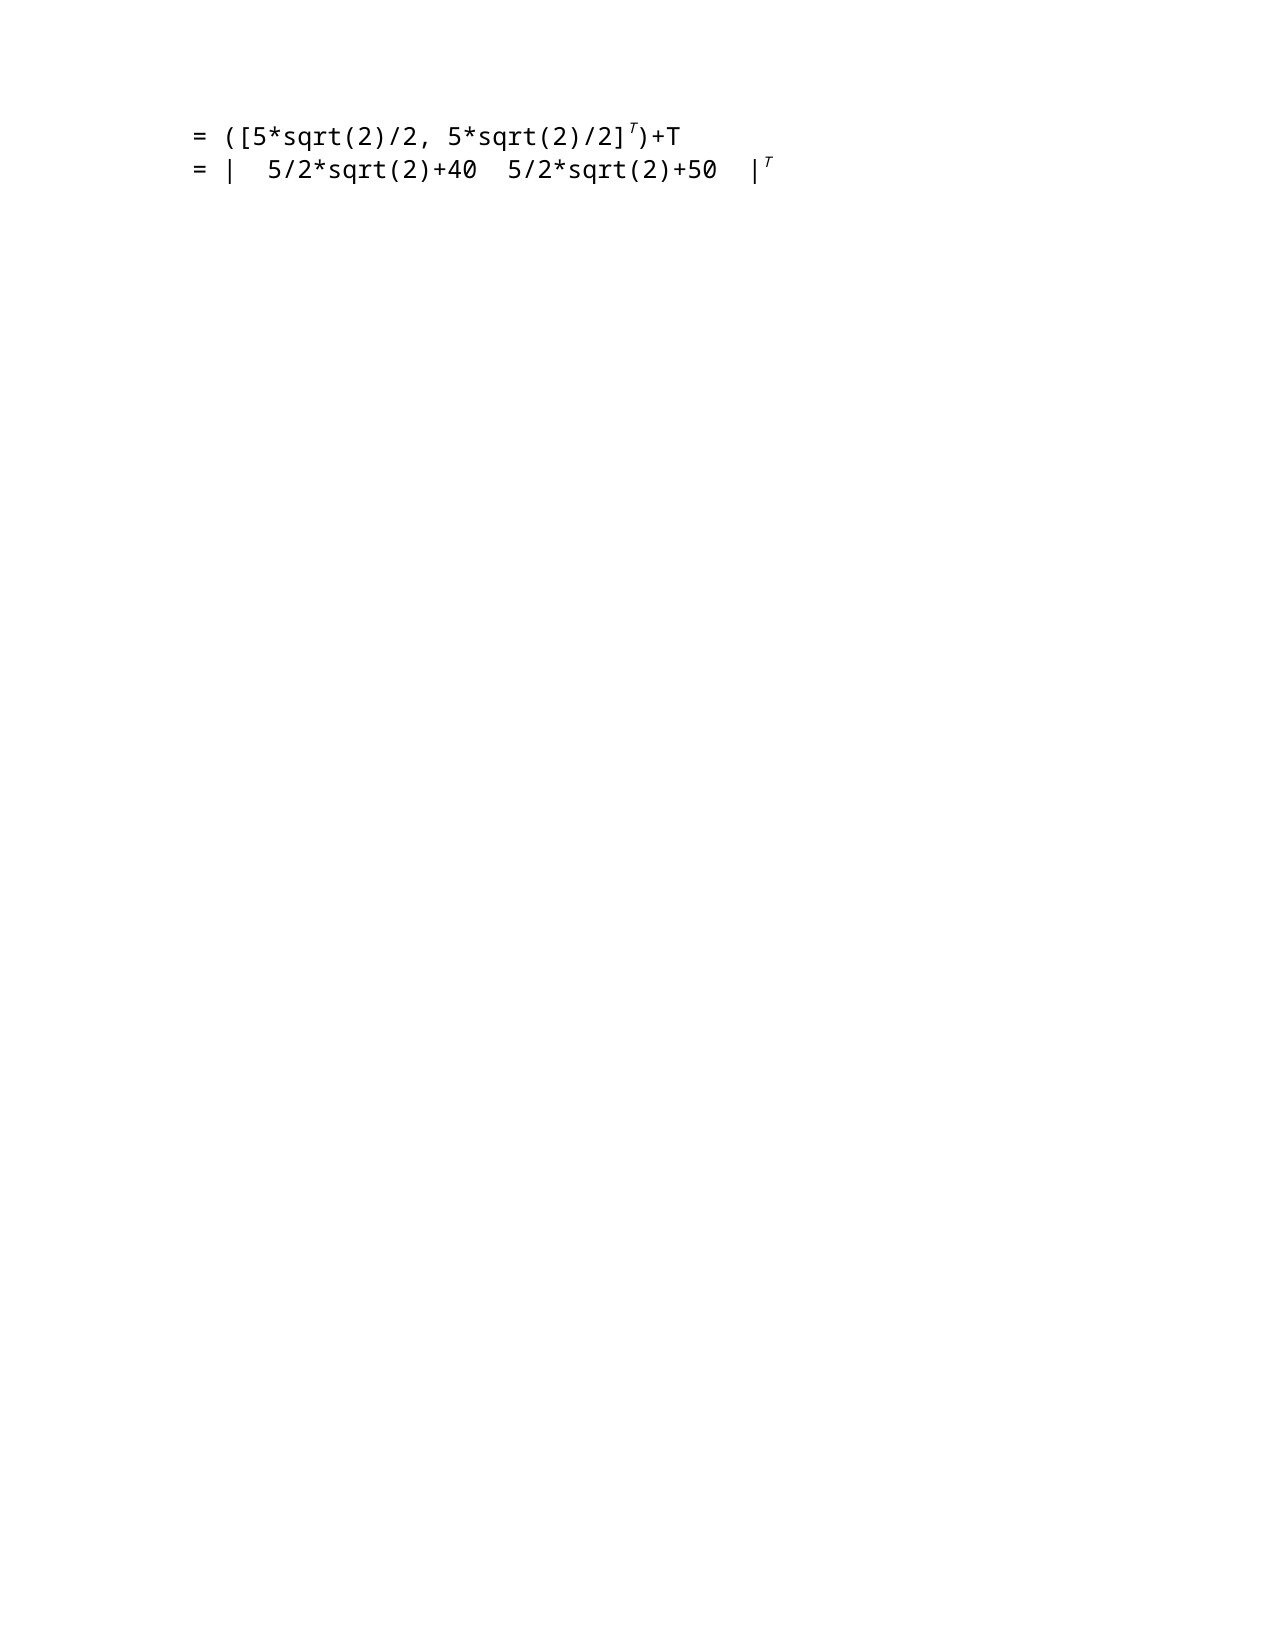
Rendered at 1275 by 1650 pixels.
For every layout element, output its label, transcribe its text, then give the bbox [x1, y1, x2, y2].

text = | 5/2*sqrt(2)+40 5/2*sqrt(2)+50 |T [118, 152, 1157, 186]
text = ([5*sqrt(2)/2, 5*sqrt(2)/2]T)+T [118, 118, 1157, 152]
